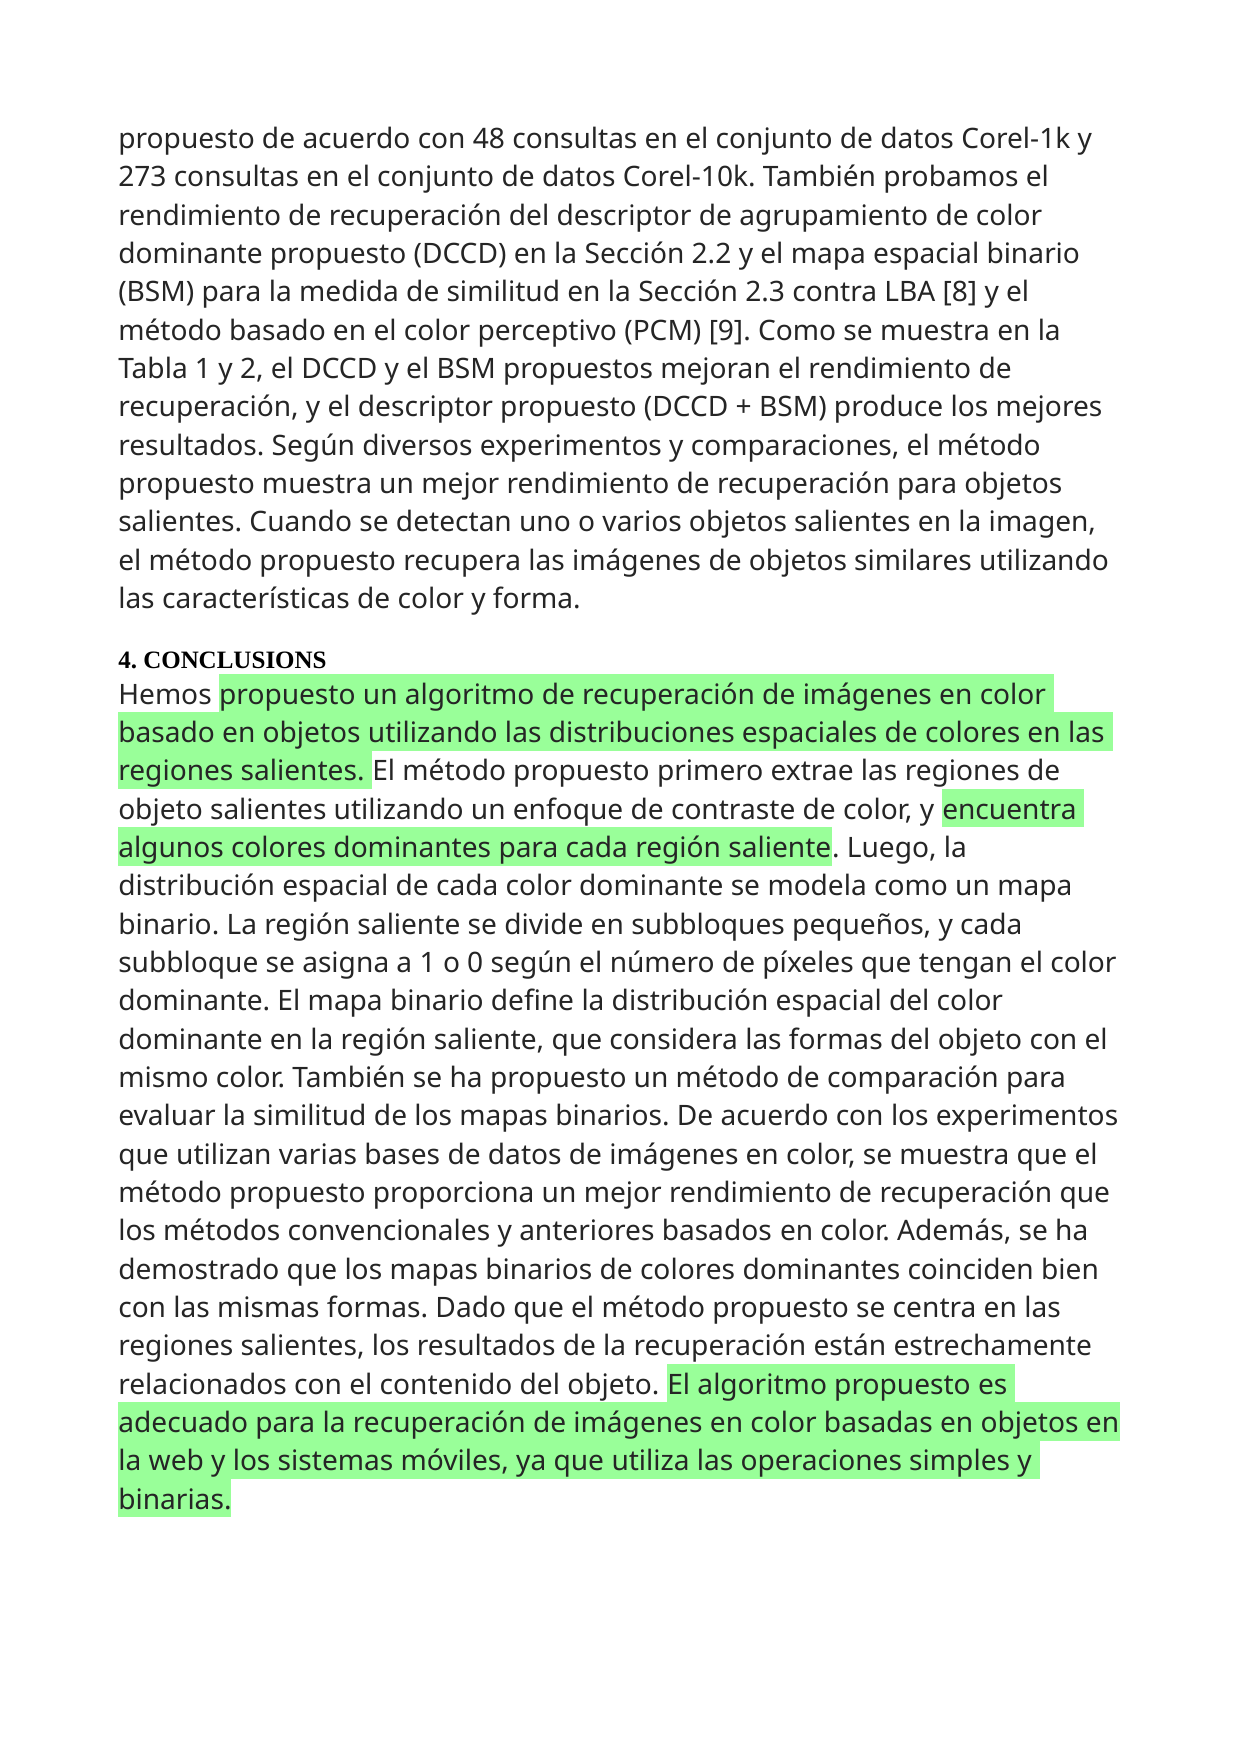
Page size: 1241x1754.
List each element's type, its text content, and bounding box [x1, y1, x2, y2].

text propuesto de acuerdo con 48 consultas en el conjunto de datos Corel-1k y 273 consultas en el conjunto de datos Corel-10k. También probamos el rendimiento de recuperación del descriptor de agrupamiento de color dominante propuesto (DCCD) en la Sección 2.2 y el mapa espacial binario (BSM) para la medida de similitud en la Sección 2.3 contra LBA [8] y el método basado en el color perceptivo (PCM) [9]. Como se muestra en la Tabla 1 y 2, el DCCD y el BSM propuestos mejoran el rendimiento de recuperación, y el descriptor propuesto (DCCD + BSM) produce los mejores resultados. Según diversos experimentos y comparaciones, el método propuesto muestra un mejor rendimiento de recuperación para objetos salientes. Cuando se detectan uno o varios objetos salientes en la imagen, el método propuesto recupera las imágenes de objetos similares utilizando las características de color y forma. [118, 118, 1122, 645]
text Hemos propuesto un algoritmo de recuperación de imágenes en color basado en objetos utilizando las distribuciones espaciales de colores en las regiones salientes. El método propuesto primero extrae las regiones de objeto salientes utilizando un enfoque de contraste de color, y encuentra algunos colores dominantes para cada región saliente. Luego, la distribución espacial de cada color dominante se modela como un mapa binario. La región saliente se divide en subbloques pequeños, y cada subbloque se asigna a 1 o 0 según el número de píxeles que tengan el color dominante. El mapa binario define la distribución espacial del color dominante en la región saliente, que considera las formas del objeto con el mismo color. También se ha propuesto un método de comparación para evaluar la similitud de los mapas binarios. De acuerdo con los experimentos que utilizan varias bases de datos de imágenes en color, se muestra que el método propuesto proporciona un mejor rendimiento de recuperación que los métodos convencionales y anteriores basados ​​en color. Además, se ha demostrado que los mapas binarios de colores dominantes coinciden bien con las mismas formas. Dado que el método propuesto se centra en las regiones salientes, los resultados de la recuperación están estrechamente relacionados con el contenido del objeto. El algoritmo propuesto es adecuado para la recuperación de imágenes en color basadas en objetos en la web y los sistemas móviles, ya que utiliza las operaciones simples y binarias. [118, 674, 1122, 1546]
text 4. CONCLUSIONS [118, 645, 1122, 674]
